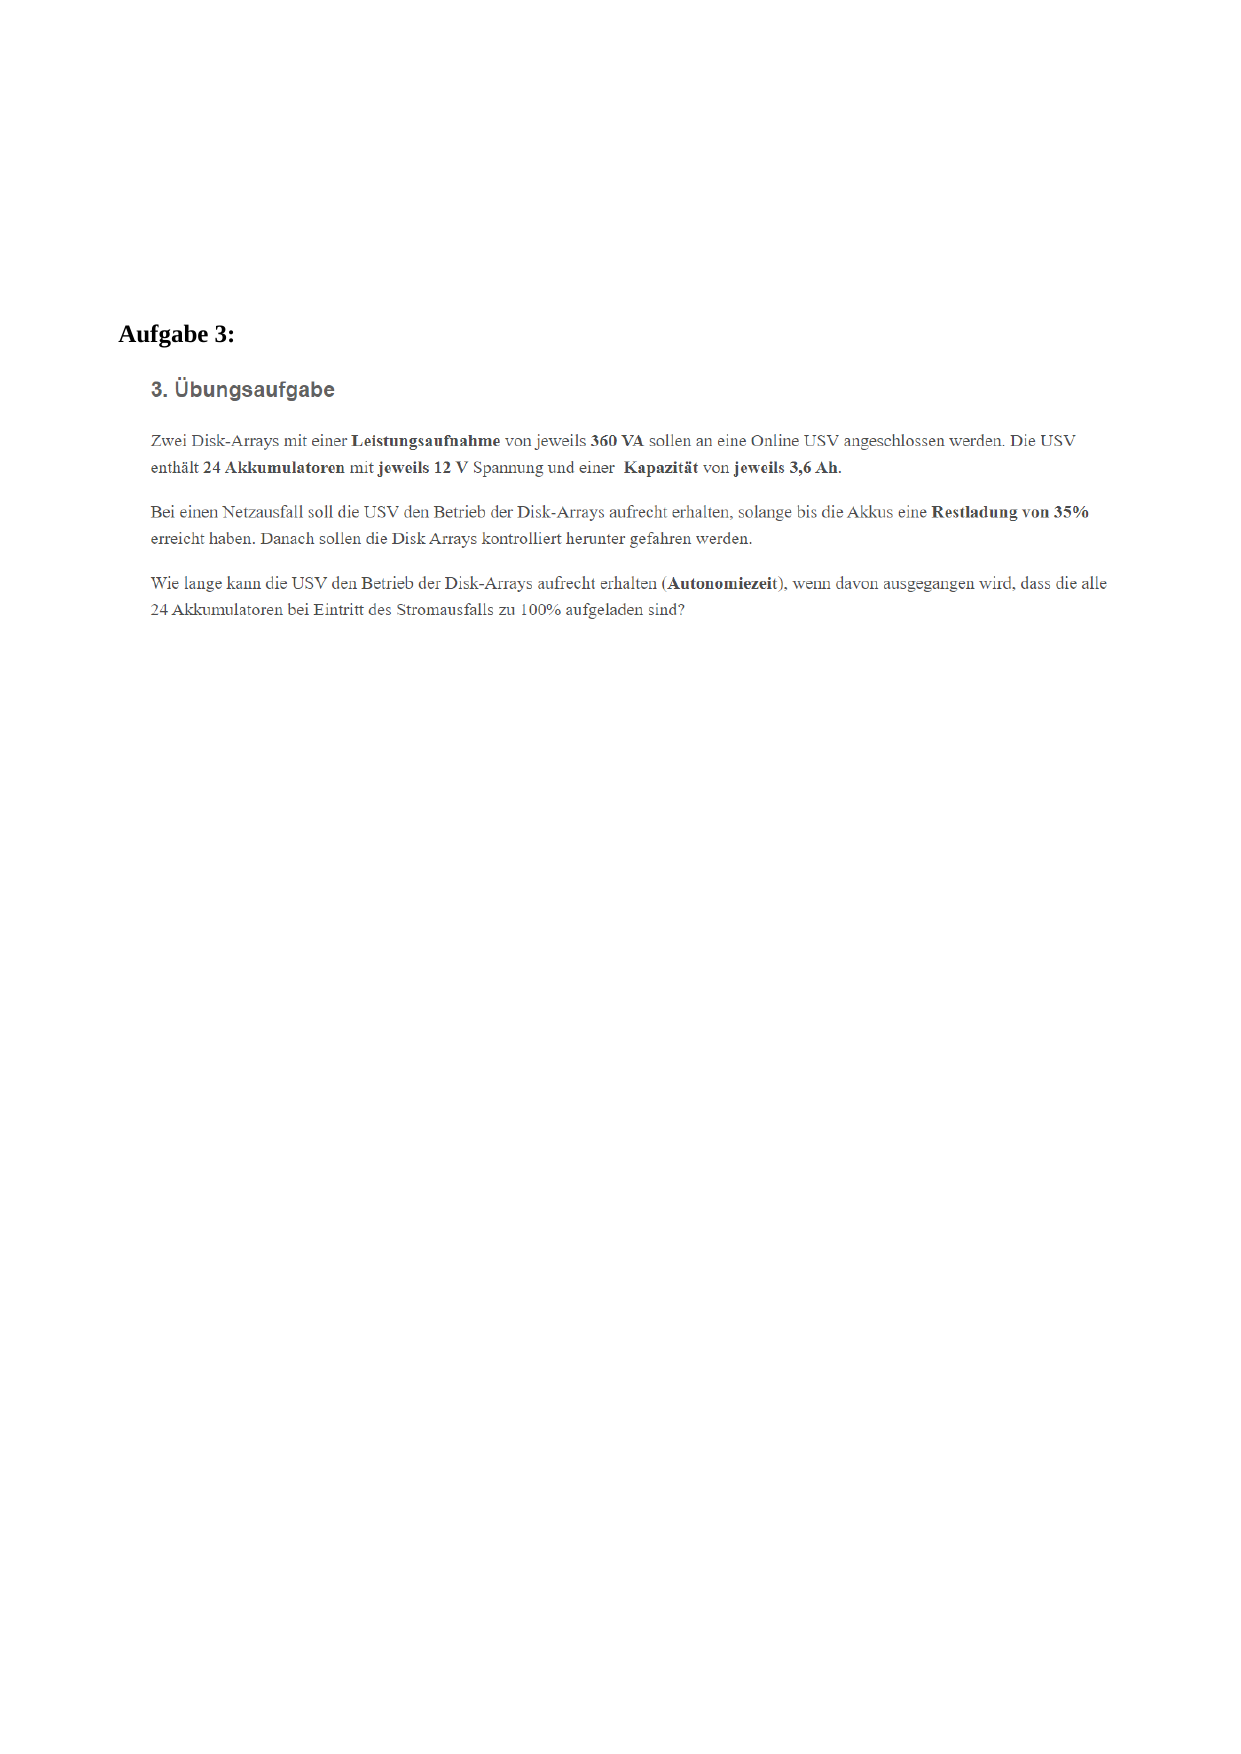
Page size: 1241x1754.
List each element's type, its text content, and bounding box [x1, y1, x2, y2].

text Aufgabe 3: [118, 319, 1122, 348]
picture [123, 374, 1128, 630]
